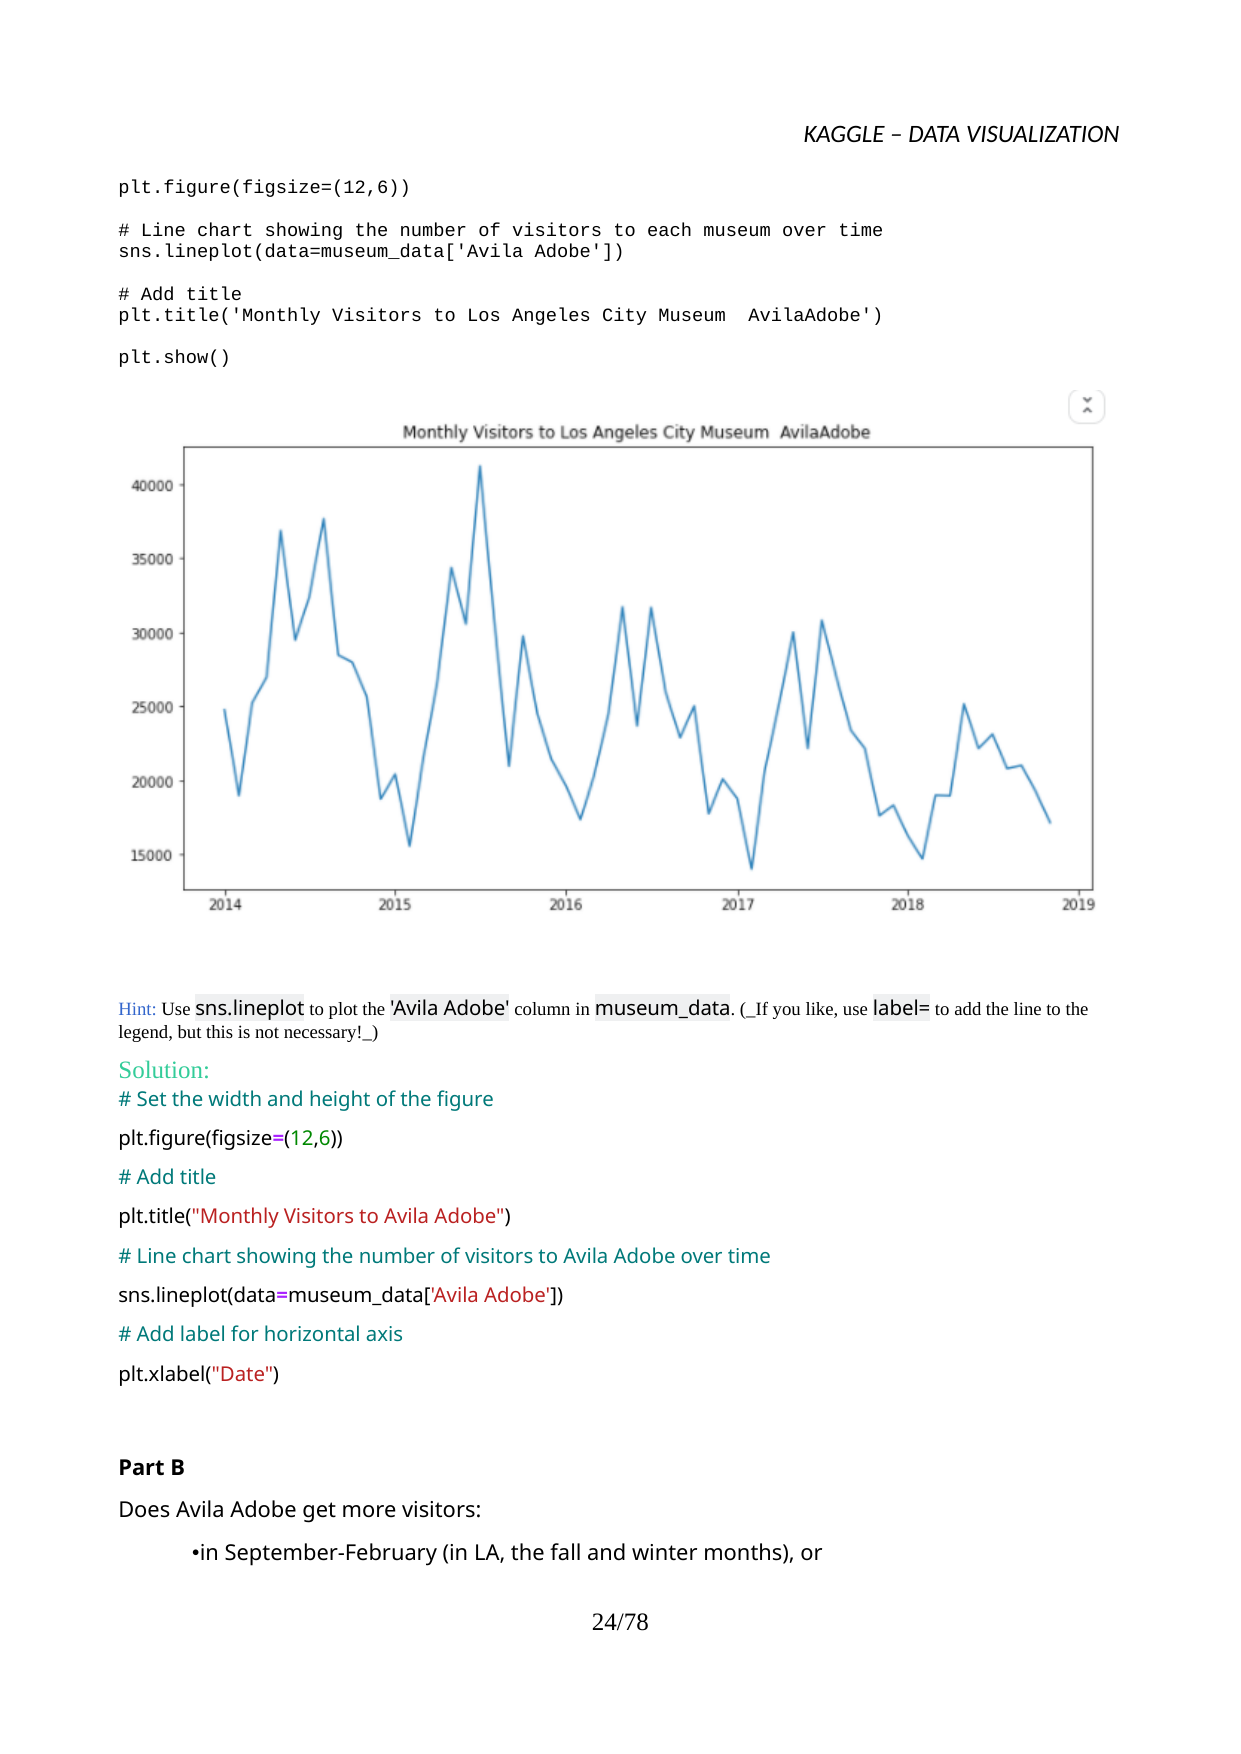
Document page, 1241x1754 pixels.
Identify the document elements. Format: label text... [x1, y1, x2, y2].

text Solution: [118, 1056, 1122, 1084]
picture [118, 390, 1122, 952]
text plt.title('Monthly Visitors to Los Angeles City Museum AvilaAdobe') [118, 306, 1122, 327]
text # Add label for horizontal axis [118, 1320, 1122, 1348]
subtitle Part B [118, 1452, 1122, 1482]
text # Add title [118, 284, 1122, 306]
text plt.title("Monthly Visitors to Avila Adobe") [118, 1202, 1122, 1230]
text plt.figure(figsize=(12,6)) [118, 1123, 1122, 1151]
text sns.lineplot(data=museum_data['Avila Adobe']) [118, 1281, 1122, 1308]
text Does Avila Adobe get more visitors: [118, 1494, 1122, 1524]
text sns.lineplot(data=museum_data['Avila Adobe']) [118, 242, 1122, 263]
text plt.xlabel("Date") [118, 1359, 1122, 1387]
text # Add title [118, 1163, 1122, 1191]
text # Line chart showing the number of visitors to Avila Adobe over time [118, 1241, 1122, 1269]
text plt.figure(figsize=(12,6)) [118, 178, 1122, 199]
text # Line chart showing the number of visitors to each museum over time [118, 221, 1122, 242]
list in September-February (in LA, the fall and winter months), or [118, 1537, 1122, 1567]
text # Set the width and height of the figure [118, 1084, 1122, 1112]
text Hint: Use sns.lineplot to plot the 'Avila Adobe' column in museum_data. (_If you like, use label= to add the line to the legend, but this is not necessary!_) [118, 994, 1122, 1043]
text plt.show() [118, 348, 1122, 369]
